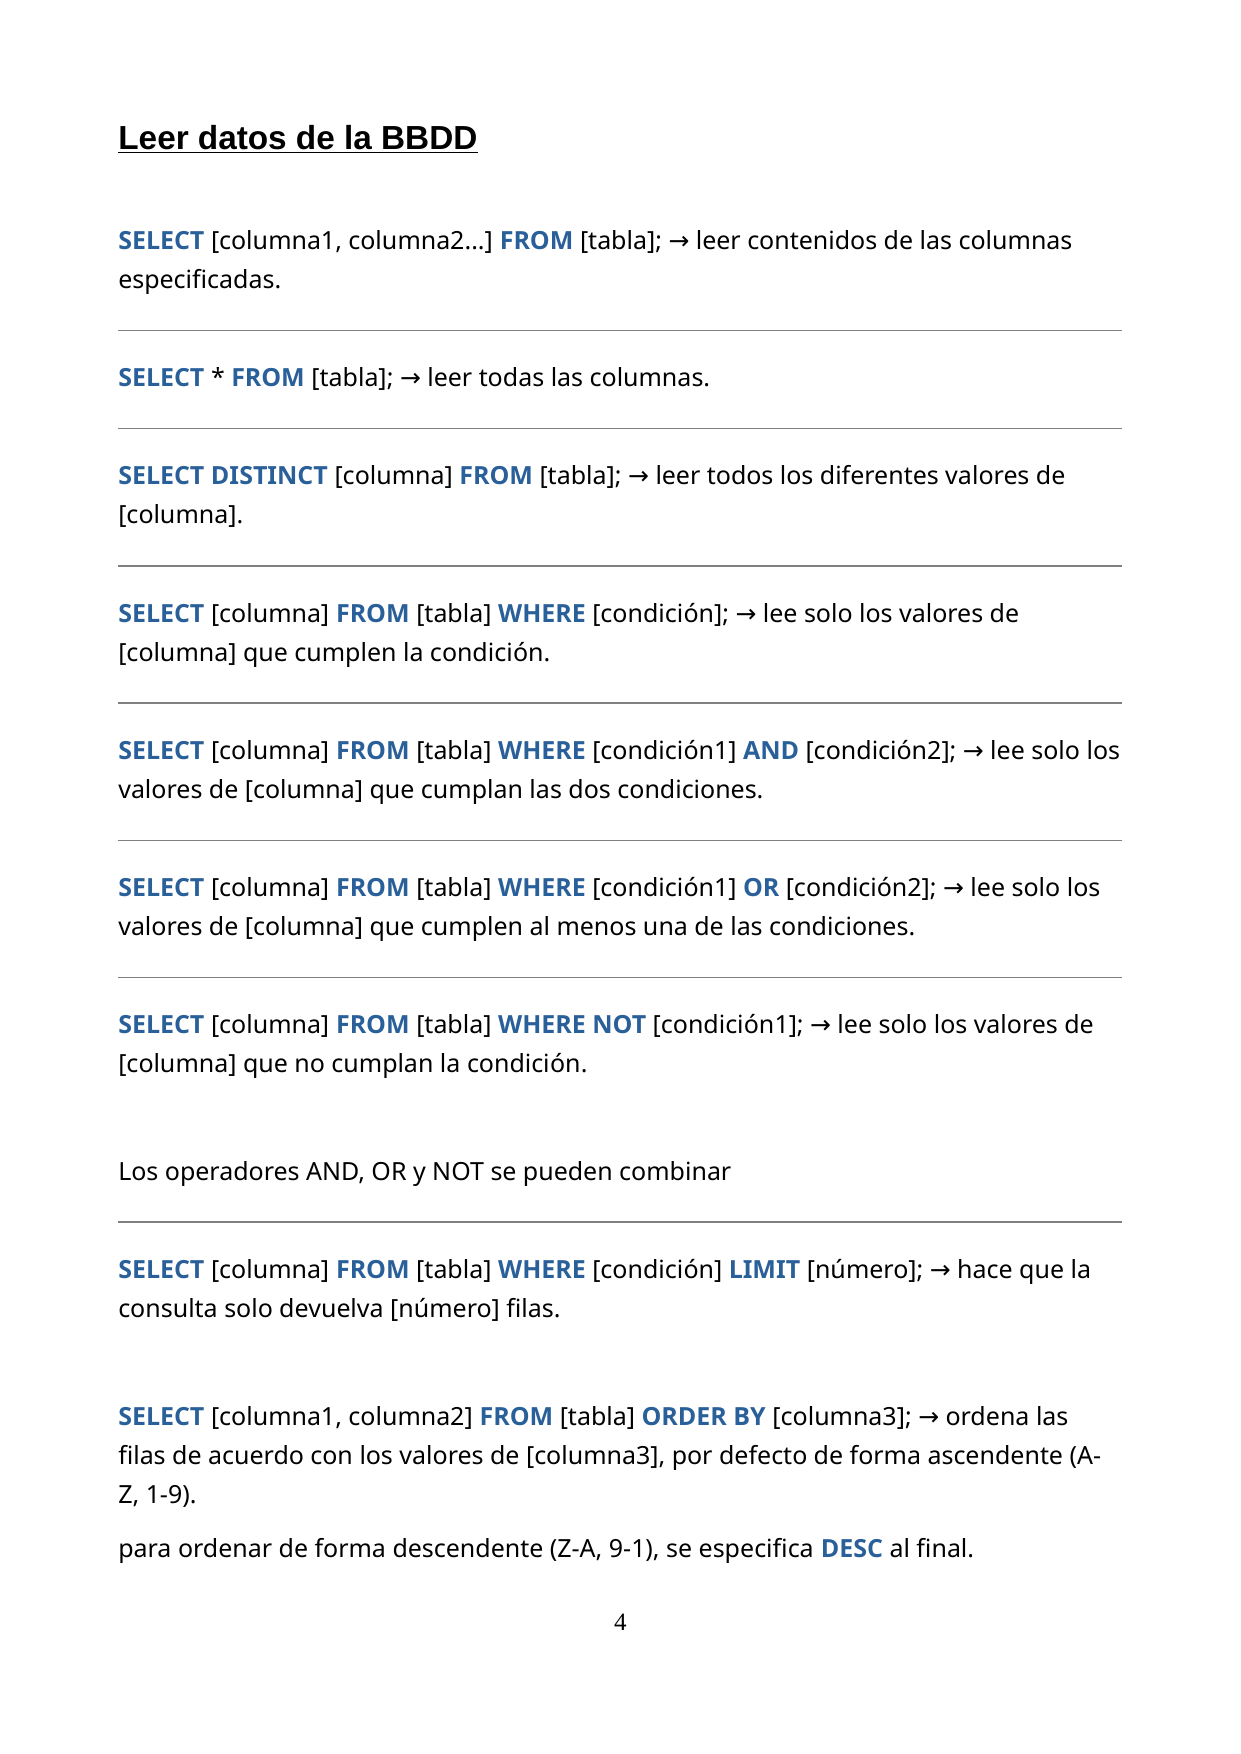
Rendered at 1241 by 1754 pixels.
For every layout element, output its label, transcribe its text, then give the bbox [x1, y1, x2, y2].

text SELECT * FROM [tabla]; → leer todas las columnas. [118, 360, 1122, 394]
text SELECT DISTINCT [columna] FROM [tabla]; → leer todos los diferentes valores de [columna]. [118, 458, 1122, 531]
text Los operadores AND, OR y NOT se pueden combinar [118, 1153, 1122, 1187]
text SELECT [columna] FROM [tabla] WHERE [condición]; → lee solo los valores de [columna] que cumplen la condición. [118, 595, 1122, 668]
text SELECT [columna1, columna2...] FROM [tabla]; → leer contenidos de las columnas especificadas. [118, 223, 1122, 296]
text SELECT [columna1, columna2] FROM [tabla] ORDER BY [columna3]; → ordena las filas de acuerdo con los valores de [columna3], por defecto de forma ascendente (A-Z, 1-9). [118, 1398, 1122, 1511]
text SELECT [columna] FROM [tabla] WHERE NOT [condición1]; → lee solo los valores de [columna] que no cumplan la condición. [118, 1007, 1122, 1080]
text SELECT [columna] FROM [tabla] WHERE [condición1] AND [condición2]; → lee solo los valores de [columna] que cumplan las dos condiciones. [118, 732, 1122, 806]
subtitle Leer datos de la BBDD [118, 118, 1122, 157]
text para ordenar de forma descendente (Z-A, 9-1), se especifica DESC al final. [118, 1530, 1122, 1564]
text SELECT [columna] FROM [tabla] WHERE [condición] LIMIT [número]; → hace que la consulta solo devuelva [número] filas. [118, 1251, 1122, 1325]
text SELECT [columna] FROM [tabla] WHERE [condición1] OR [condición2]; → lee solo los valores de [columna] que cumplen al menos una de las condiciones. [118, 869, 1122, 943]
